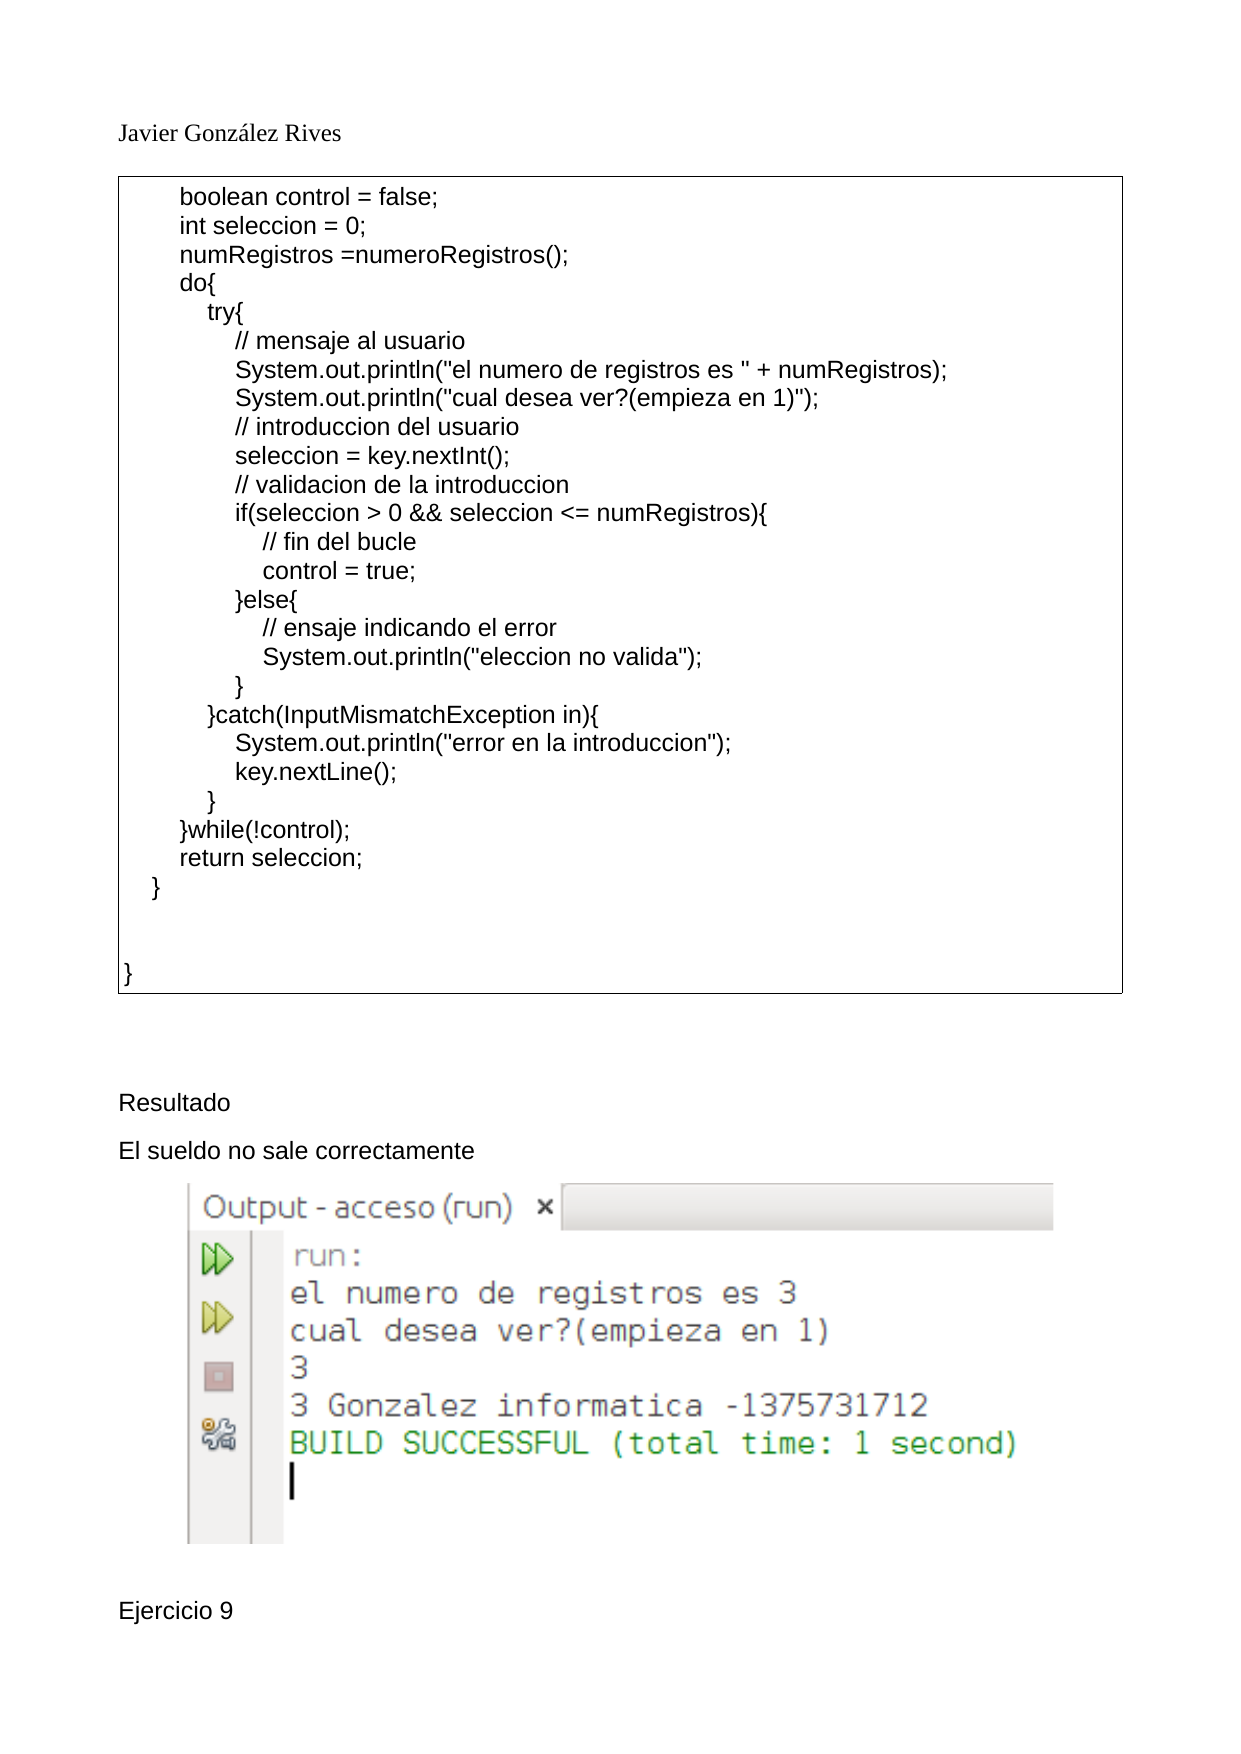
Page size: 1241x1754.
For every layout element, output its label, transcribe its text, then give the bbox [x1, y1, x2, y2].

table_header boolean control = false; int seleccion = 0; numRegistros =numeroRegistros(); do{ try{ // mensaje al usuario System.out.println("el numero de registros es " + numRegistros); System.out.println("cual desea ver?(empieza en 1)"); // introduccion del usuario seleccion = key.nextInt(); // validacion de la introduccion if(seleccion > 0 && seleccion <= numRegistros){ // fin del bucle control = true; }else{ // ensaje indicando el error System.out.println("eleccion no valida"); } }catch(InputMismatchException in){ System.out.println("error en la introduccion"); key.nextLine(); } }while(!control); return seleccion; } } [119, 177, 1122, 993]
text El sueldo no sale correctamente [118, 1136, 1122, 1164]
picture [186, 1183, 1054, 1544]
text Ejercicio 9 [118, 1596, 1122, 1624]
text Resultado [118, 1088, 1122, 1117]
